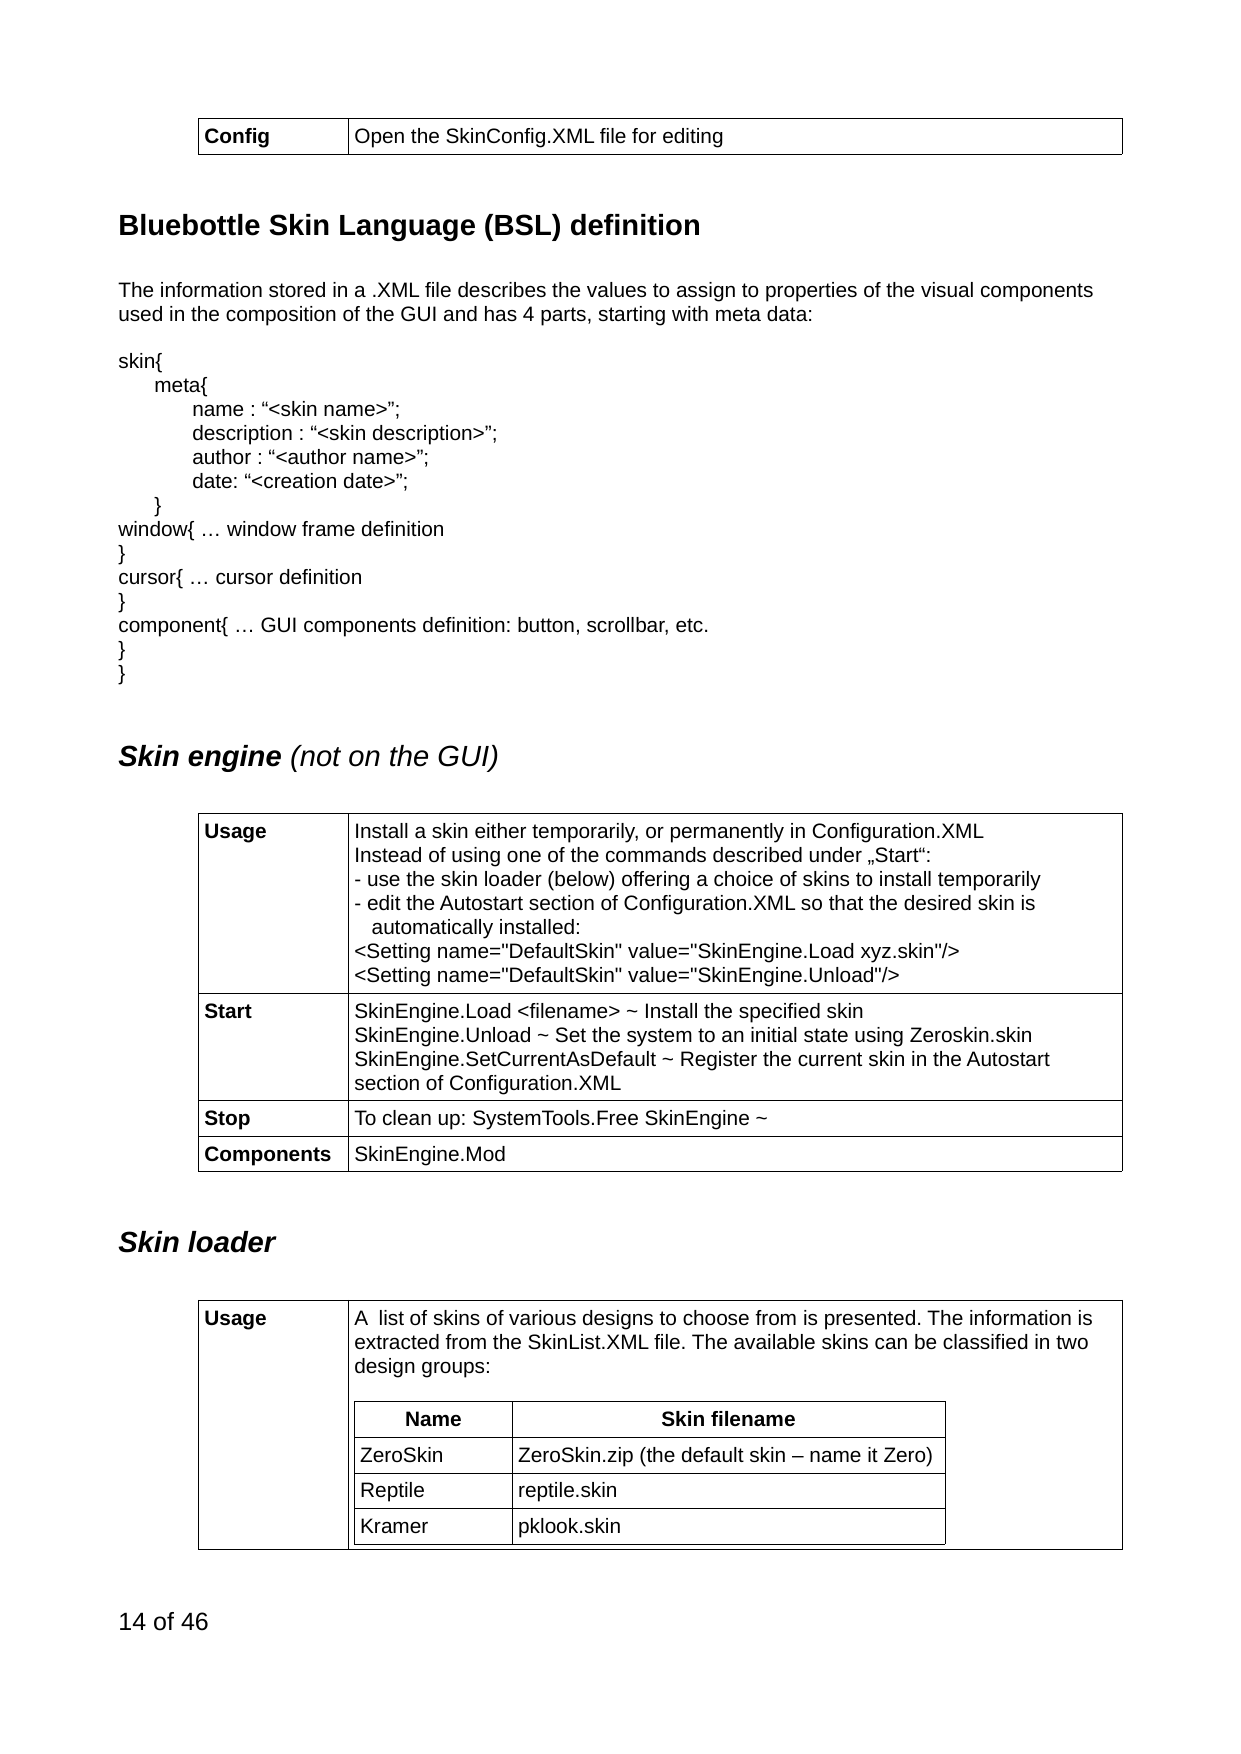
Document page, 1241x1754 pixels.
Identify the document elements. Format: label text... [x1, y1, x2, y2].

text skin{ [118, 349, 1122, 373]
subtitle Skin engine (not on the GUI) [118, 738, 1122, 772]
table_cell ZeroSkin.zip (the default skin – name it Zero) [513, 1438, 945, 1472]
table_cell pklook.skin [513, 1509, 945, 1543]
table_cell SkinEngine.Mod [349, 1137, 1122, 1171]
text } [118, 661, 1122, 685]
table_cell Config [199, 119, 348, 154]
text The information stored in a .XML file describes the values to assign to properties of the visual components used in the composition of the GUI and has 4 parts, starting with meta data: [118, 277, 1122, 325]
table_cell To clean up: SystemTools.Free SkinEngine ~ [349, 1101, 1122, 1136]
table_cell Kramer [355, 1509, 512, 1543]
text cursor{ … cursor definition [118, 565, 1122, 589]
table_cell Stop [199, 1101, 348, 1136]
text name : “<skin name>”; [118, 397, 1122, 421]
text } [118, 541, 1122, 565]
subtitle Skin loader [118, 1225, 1122, 1258]
text } [118, 637, 1122, 661]
table_header Skin filename [513, 1402, 945, 1437]
text date: “<creation date>”; [118, 469, 1122, 493]
table_cell Start [199, 994, 348, 1100]
table_cell reptile.skin [513, 1474, 945, 1508]
text window{ … window frame definition [118, 517, 1122, 541]
text meta{ [118, 373, 1122, 397]
text } [118, 589, 1122, 613]
table_header Name [355, 1402, 512, 1437]
table_cell Open the SkinConfig.XML file for editing [349, 119, 1122, 154]
table_cell Components [199, 1137, 348, 1171]
text description : “<skin description>”; [118, 421, 1122, 445]
text author : “<author name>”; [118, 445, 1122, 469]
table_cell SkinEngine.Load <filename> ~ Install the specified skin SkinEngine.Unload ~ Set the system to an initial state using Zeroskin.skin SkinEngine.SetCurrentAsDefault ~ Register the current skin in the Autostart section of Configuration.XML [349, 994, 1122, 1100]
subtitle Bluebottle Skin Language (BSL) definition [118, 207, 1122, 241]
table_header A list of skins of various designs to choose from is presented. The information is extracted from the SkinList.XML file. The available skins can be classified in two design groups: [349, 1301, 1122, 1549]
table_cell ZeroSkin [355, 1438, 512, 1472]
table_header Install a skin either temporarily, or permanently in Configuration.XML Instead of using one of the commands described under „Start“: - use the skin loader (below) offering a choice of skins to install temporarily - edit the Autostart section of Configuration.XML so that the desired skin is automatically installed: <Setting name="DefaultSkin" value="SkinEngine.Load xyz.skin"/> <Setting name="DefaultSkin" value="SkinEngine.Unload"/> [349, 814, 1122, 993]
text } [118, 493, 1122, 517]
table_header Usage [199, 814, 348, 993]
table_cell Reptile [355, 1474, 512, 1508]
text component{ … GUI components definition: button, scrollbar, etc. [118, 613, 1122, 637]
table_header Usage [199, 1301, 348, 1549]
